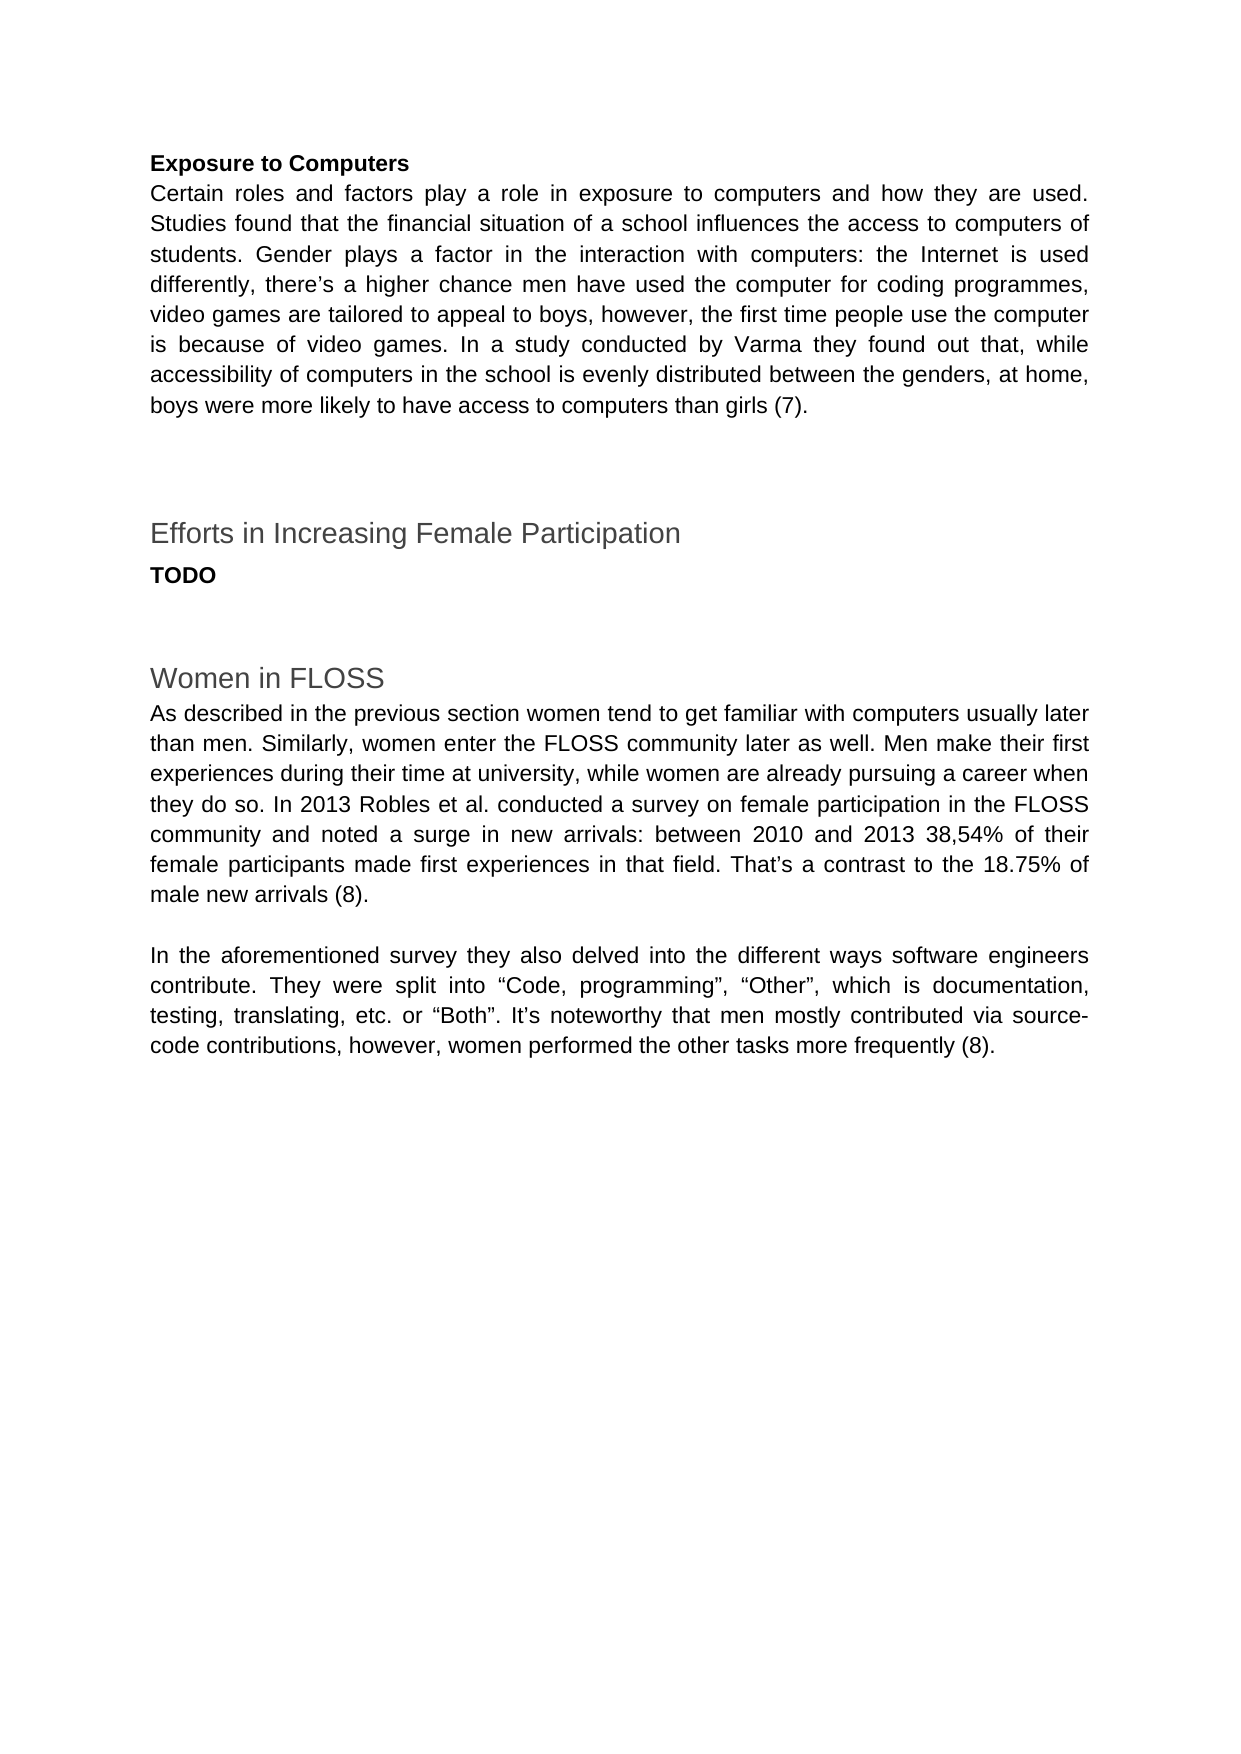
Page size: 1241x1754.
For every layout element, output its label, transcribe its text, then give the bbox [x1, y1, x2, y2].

subtitle Efforts in Increasing Female Participation [150, 516, 1090, 549]
text Women in FLOSS [150, 661, 1090, 695]
text Certain roles and factors play a role in exposure to computers and how they are used. Studies found that the financial situation of a school influences the access to computers of students. Gender plays a factor in the interaction with computers: the Internet is used differently, there’s a higher chance men have used the computer for coding programmes, video games are tailored to appeal to boys, however, the first time people use the computer is because of video games. In a study conducted by Varma they found out that, while accessibility of computers in the school is evenly distributed between the genders, at home, boys were more likely to have access to computers than girls (7). [150, 180, 1090, 418]
text TODO [150, 562, 1090, 589]
text As described in the previous section women tend to get familiar with computers usually later than men. Similarly, women enter the FLOSS community later as well. Men make their first experiences during their time at university, while women are already pursuing a career when they do so. In 2013 Robles et al. conducted a survey on female participation in the FLOSS community and noted a surge in new arrivals: between 2010 and 2013 38,54% of their female participants made first experiences in that field. That’s a contrast to the 18.75% of male new arrivals (8). [150, 700, 1090, 908]
text Exposure to Computers [150, 150, 1090, 176]
text In the aforementioned survey they also delved into the different ways software engineers contribute. They were split into “Code, programming”, “Other”, which is documentation, testing, translating, etc. or “Both”. It’s noteworthy that men mostly contributed via source-code contributions, however, women performed the other tasks more frequently (8). [150, 942, 1090, 1059]
